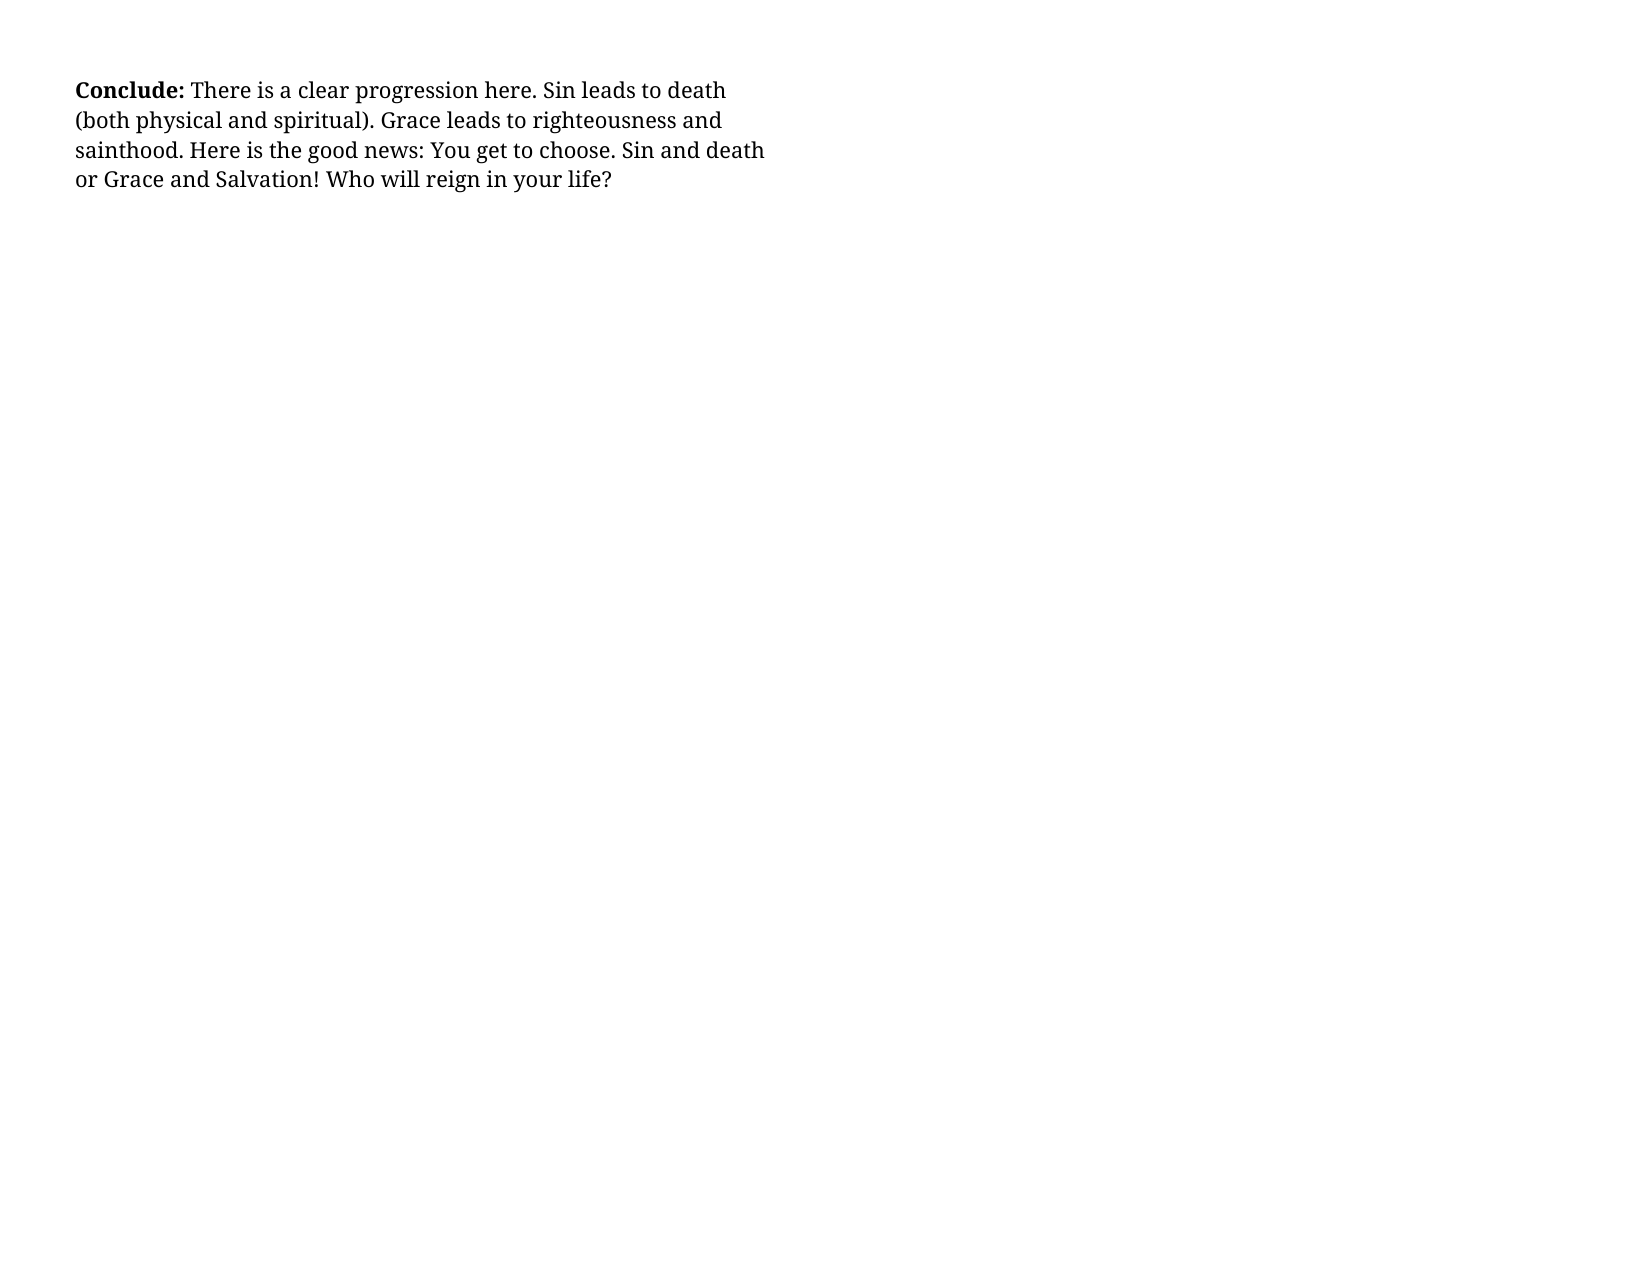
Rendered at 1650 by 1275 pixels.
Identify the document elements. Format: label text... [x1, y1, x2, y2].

text Conclude: There is a clear progression here. Sin leads to death (both physical and spiritual). Grace leads to righteousness and sainthood. Here is the good news: You get to choose. Sin and death or Grace and Salvation! Who will reign in your life? [75, 75, 787, 194]
